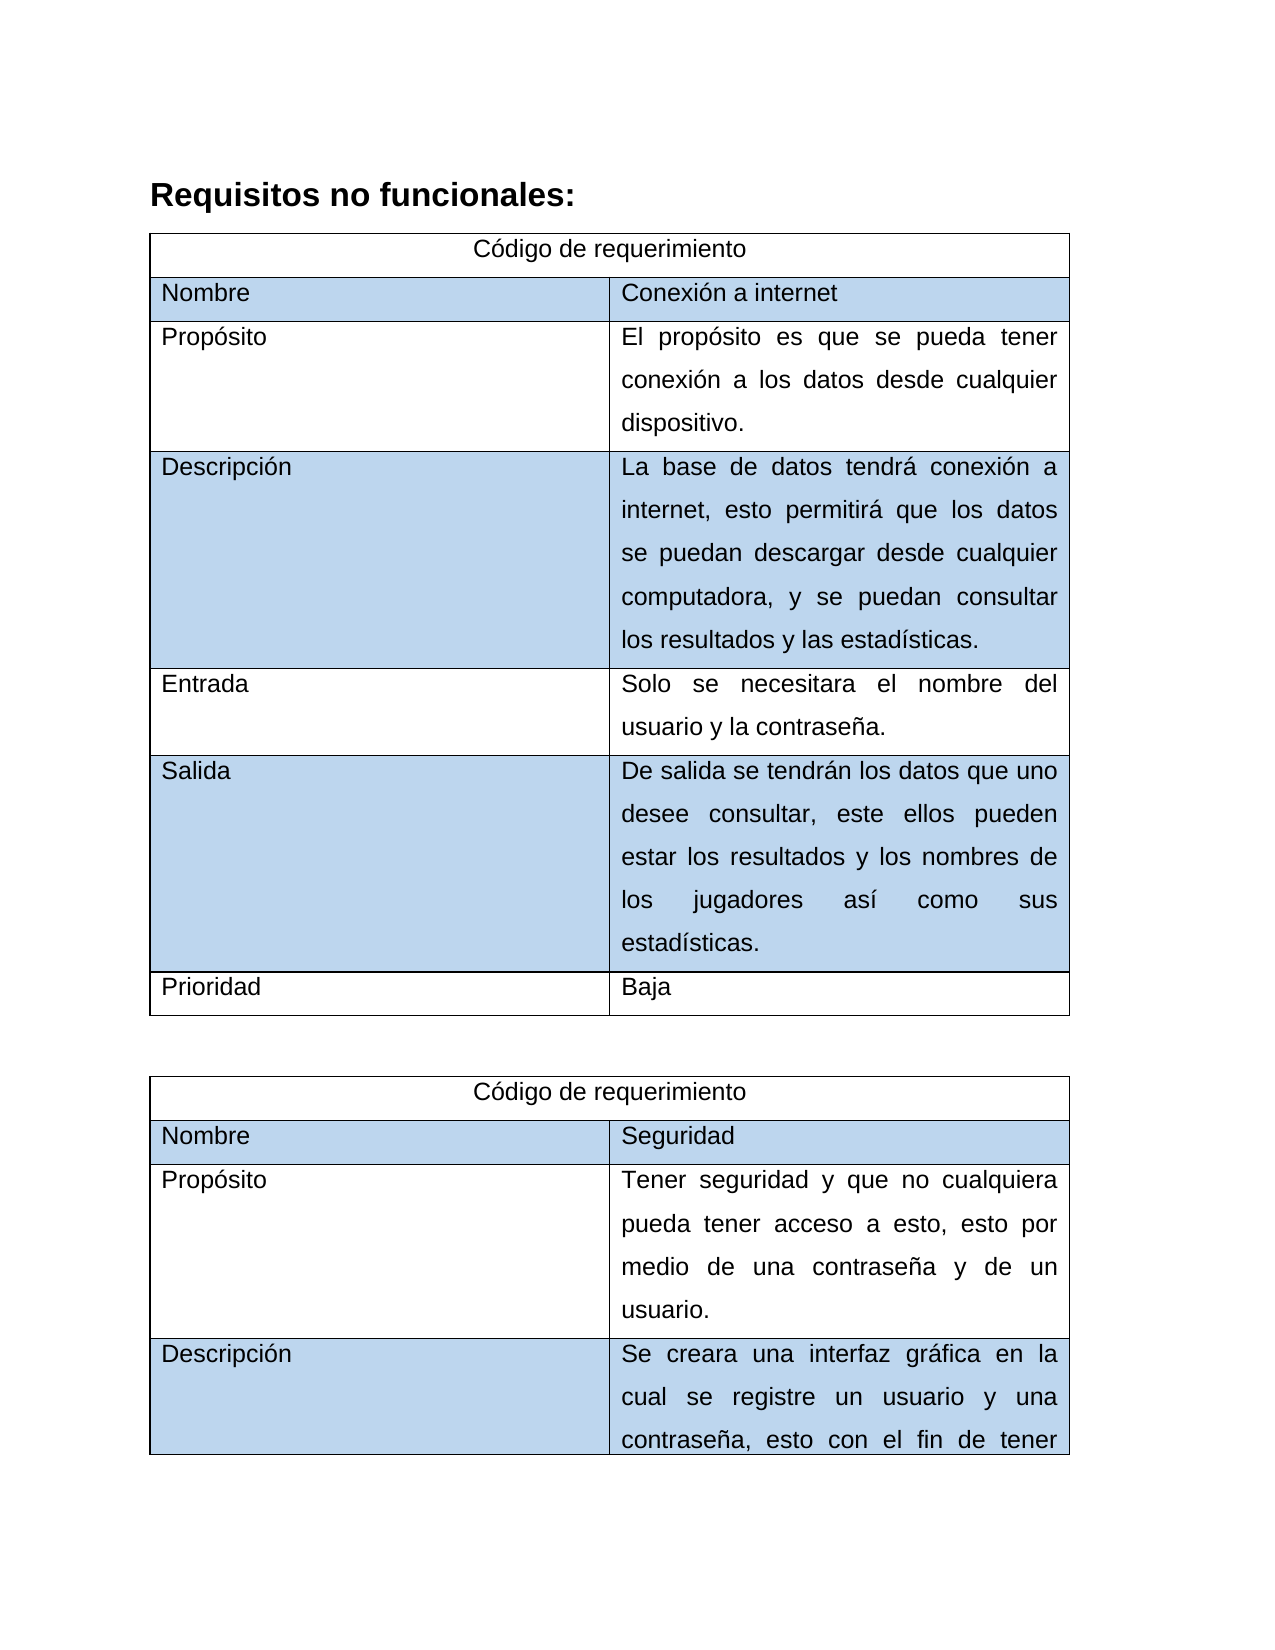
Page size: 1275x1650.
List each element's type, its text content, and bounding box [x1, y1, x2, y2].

table_cell Prioridad [151, 973, 609, 1015]
table_cell El propósito es que se pueda tener conexión a los datos desde cualquier dispositivo. [610, 322, 1069, 451]
table_cell Propósito [151, 1165, 609, 1338]
table_cell Conexión a internet [610, 278, 1069, 321]
table_cell Solo se necesitara el nombre del usuario y la contraseña. [610, 669, 1069, 755]
table_cell Propósito [151, 322, 609, 451]
table_header Código de requerimiento [151, 234, 1069, 277]
table_header Código de requerimiento [151, 1077, 1069, 1120]
table_cell Se creara una interfaz gráfica en la cual se registre un usuario y una contraseña, esto con el fin de tener [610, 1339, 1069, 1454]
table_cell Tener seguridad y que no cualquiera pueda tener acceso a esto, esto por medio de una contraseña y de un usuario. [610, 1165, 1069, 1338]
table_cell Baja [610, 973, 1069, 1015]
table_cell Descripción [151, 452, 609, 668]
subtitle Requisitos no funcionales: [150, 175, 1125, 213]
table_cell De salida se tendrán los datos que uno desee consultar, este ellos pueden estar los resultados y los nombres de los jugadores así como sus estadísticas. [610, 756, 1069, 971]
table_cell Nombre [151, 278, 609, 321]
table_cell Nombre [151, 1121, 609, 1164]
table_cell La base de datos tendrá conexión a internet, esto permitirá que los datos se puedan descargar desde cualquier computadora, y se puedan consultar los resultados y las estadísticas. [610, 452, 1069, 668]
table_cell Entrada [151, 669, 609, 755]
table_cell Descripción [151, 1339, 609, 1454]
table_cell Salida [151, 756, 609, 971]
table_cell Seguridad [610, 1121, 1069, 1164]
